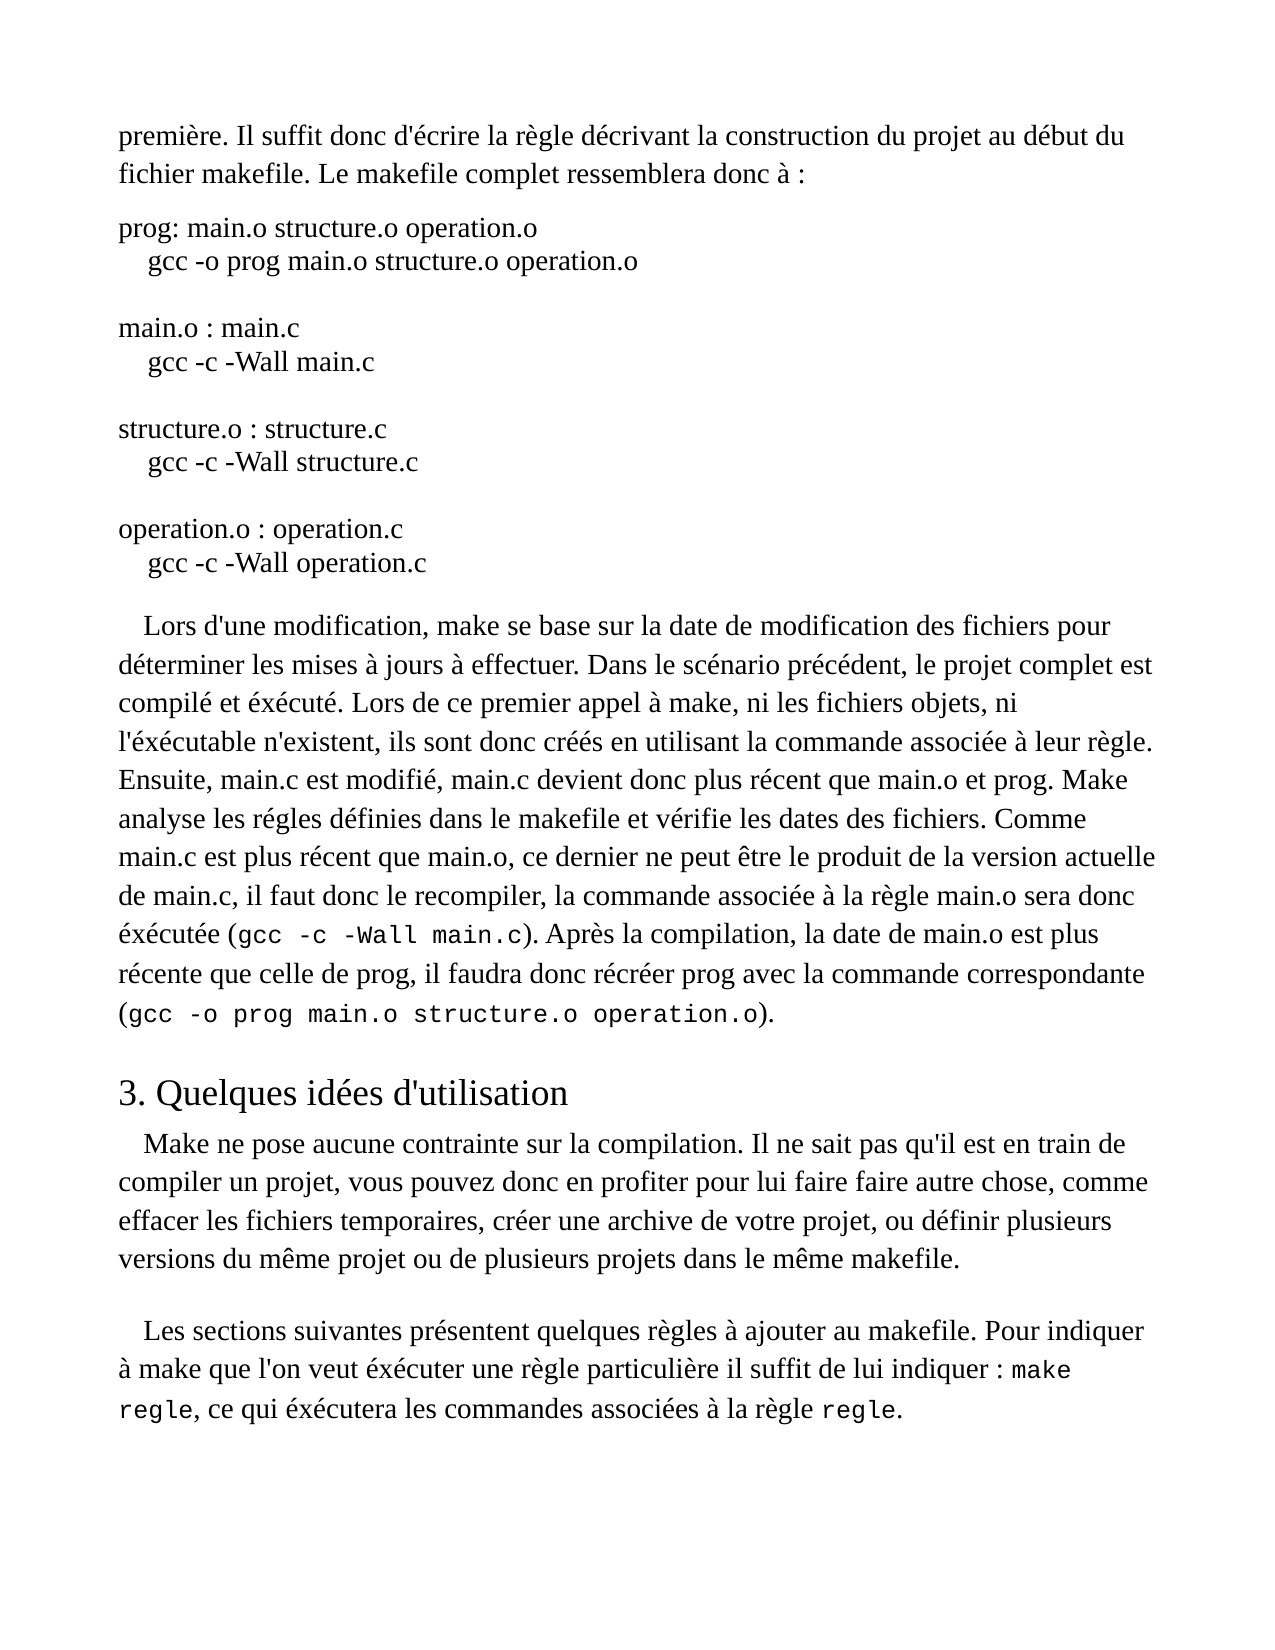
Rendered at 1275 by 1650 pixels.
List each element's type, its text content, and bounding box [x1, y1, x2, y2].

text Make ne pose aucune contrainte sur la compilation. Il ne sait pas qu'il est en train de compiler un projet, vous pouvez donc en profiter pour lui faire faire autre chose, comme effacer les fichiers temporaires, créer une archive de votre projet, ou définir plusieurs versions du même projet ou de plusieurs projets dans le même makefile. Les sections suivantes présentent quelques règles à ajouter au makefile. Pour indiquer à make que l'on veut éxécuter une règle particulière il suffit de lui indiquer : make regle, ce qui éxécutera les commandes associées à la règle regle. [118, 1126, 1157, 1426]
text première. Il suffit donc d'écrire la règle décrivant la construction du projet au début du fichier makefile. Le makefile complet ressemblera donc à : [118, 118, 1157, 190]
text prog: main.o structure.o operation.o gcc -o prog main.o structure.o operation.o main.o : main.c gcc -c -Wall main.c structure.o : structure.c gcc -c -Wall structure.c operation.o : operation.c gcc -c -Wall operation.c [118, 210, 1157, 579]
text Lors d'une modification, make se base sur la date de modification des fichiers pour déterminer les mises à jours à effectuer. Dans le scénario précédent, le projet complet est compilé et éxécuté. Lors de ce premier appel à make, ni les fichiers objets, ni l'éxécutable n'existent, ils sont donc créés en utilisant la commande associée à leur règle. Ensuite, main.c est modifié, main.c devient donc plus récent que main.o et prog. Make analyse les régles définies dans le makefile et vérifie les dates des fichiers. Comme main.c est plus récent que main.o, ce dernier ne peut être le produit de la version actuelle de main.c, il faut donc le recompiler, la commande associée à la règle main.o sera donc éxécutée (gcc -c -Wall main.c). Après la compilation, la date de main.o est plus récente que celle de prog, il faudra donc récréer prog avec la commande correspondante (gcc -o prog main.o structure.o operation.o). [118, 608, 1157, 1030]
subtitle 3. Quelques idées d'utilisation [118, 1070, 1157, 1113]
